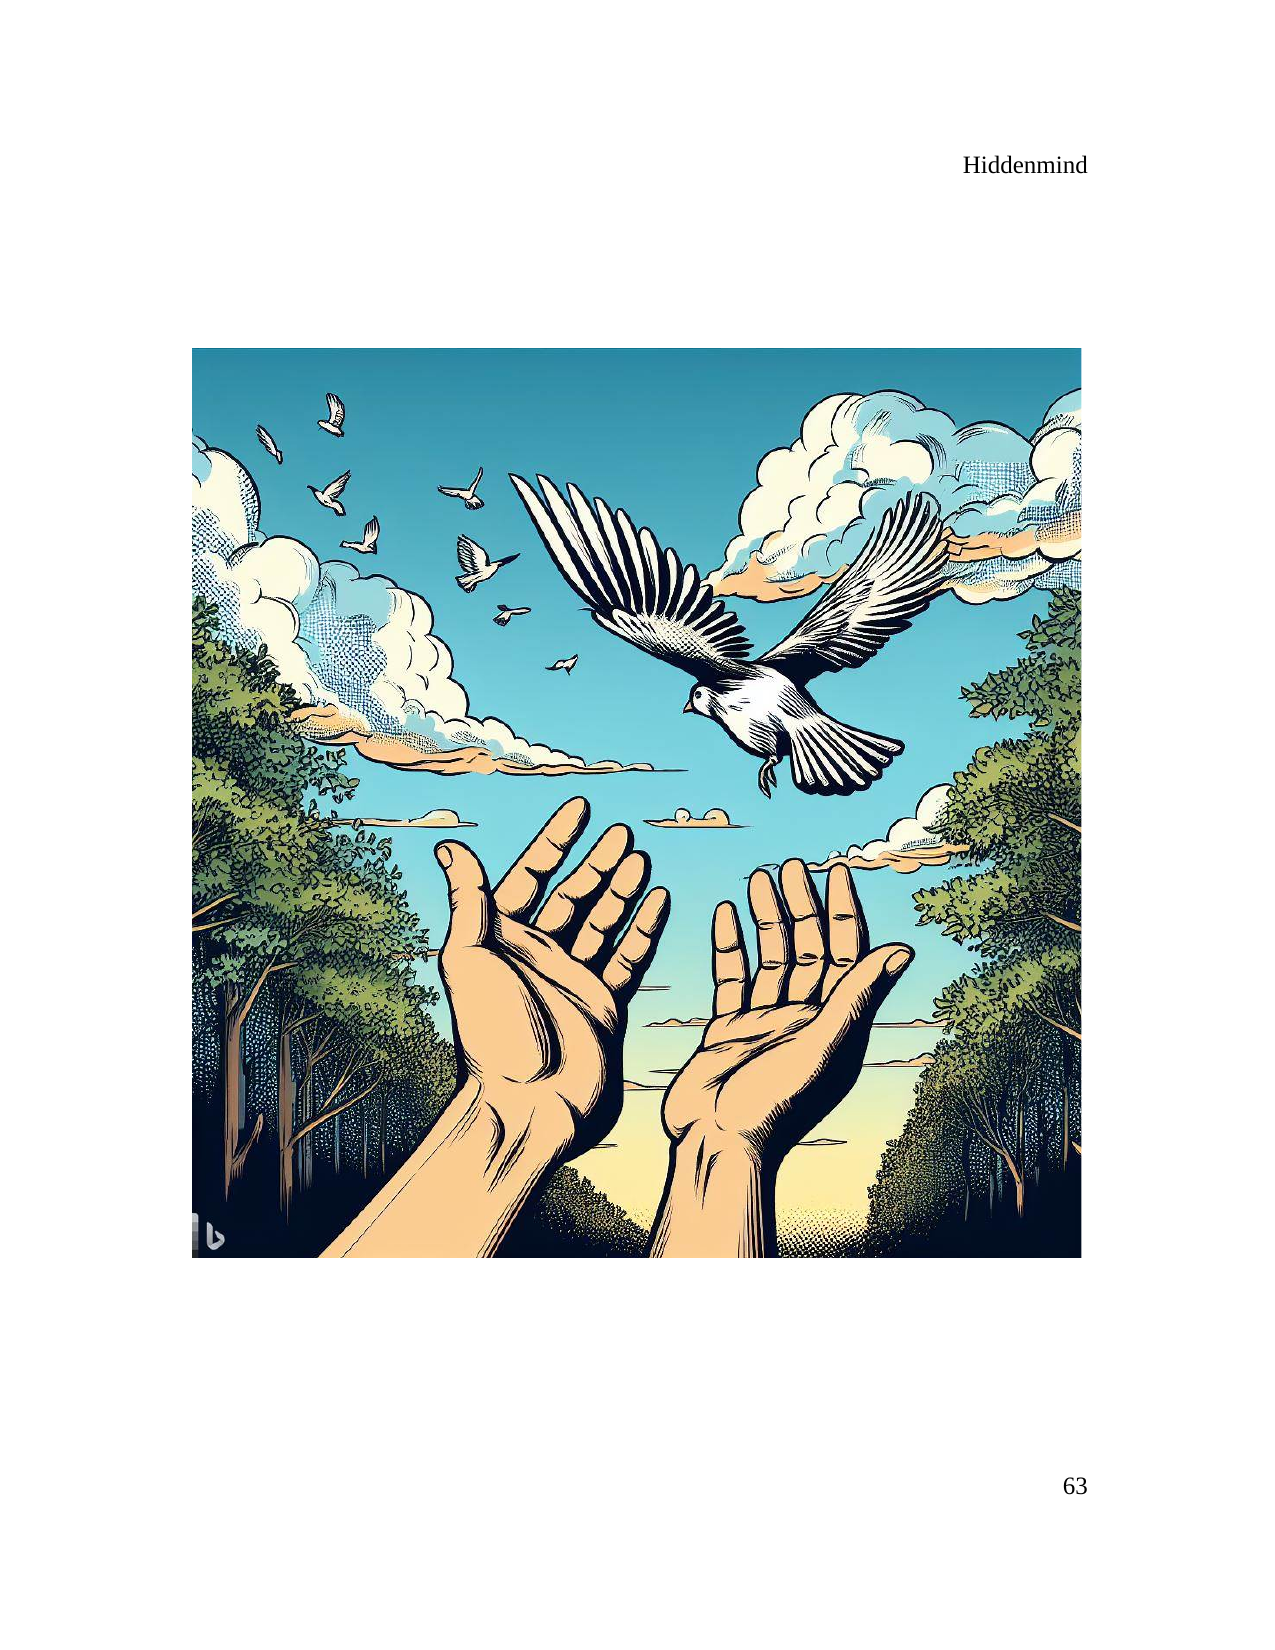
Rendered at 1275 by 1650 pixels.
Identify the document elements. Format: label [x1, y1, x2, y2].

picture [192, 348, 1082, 1258]
